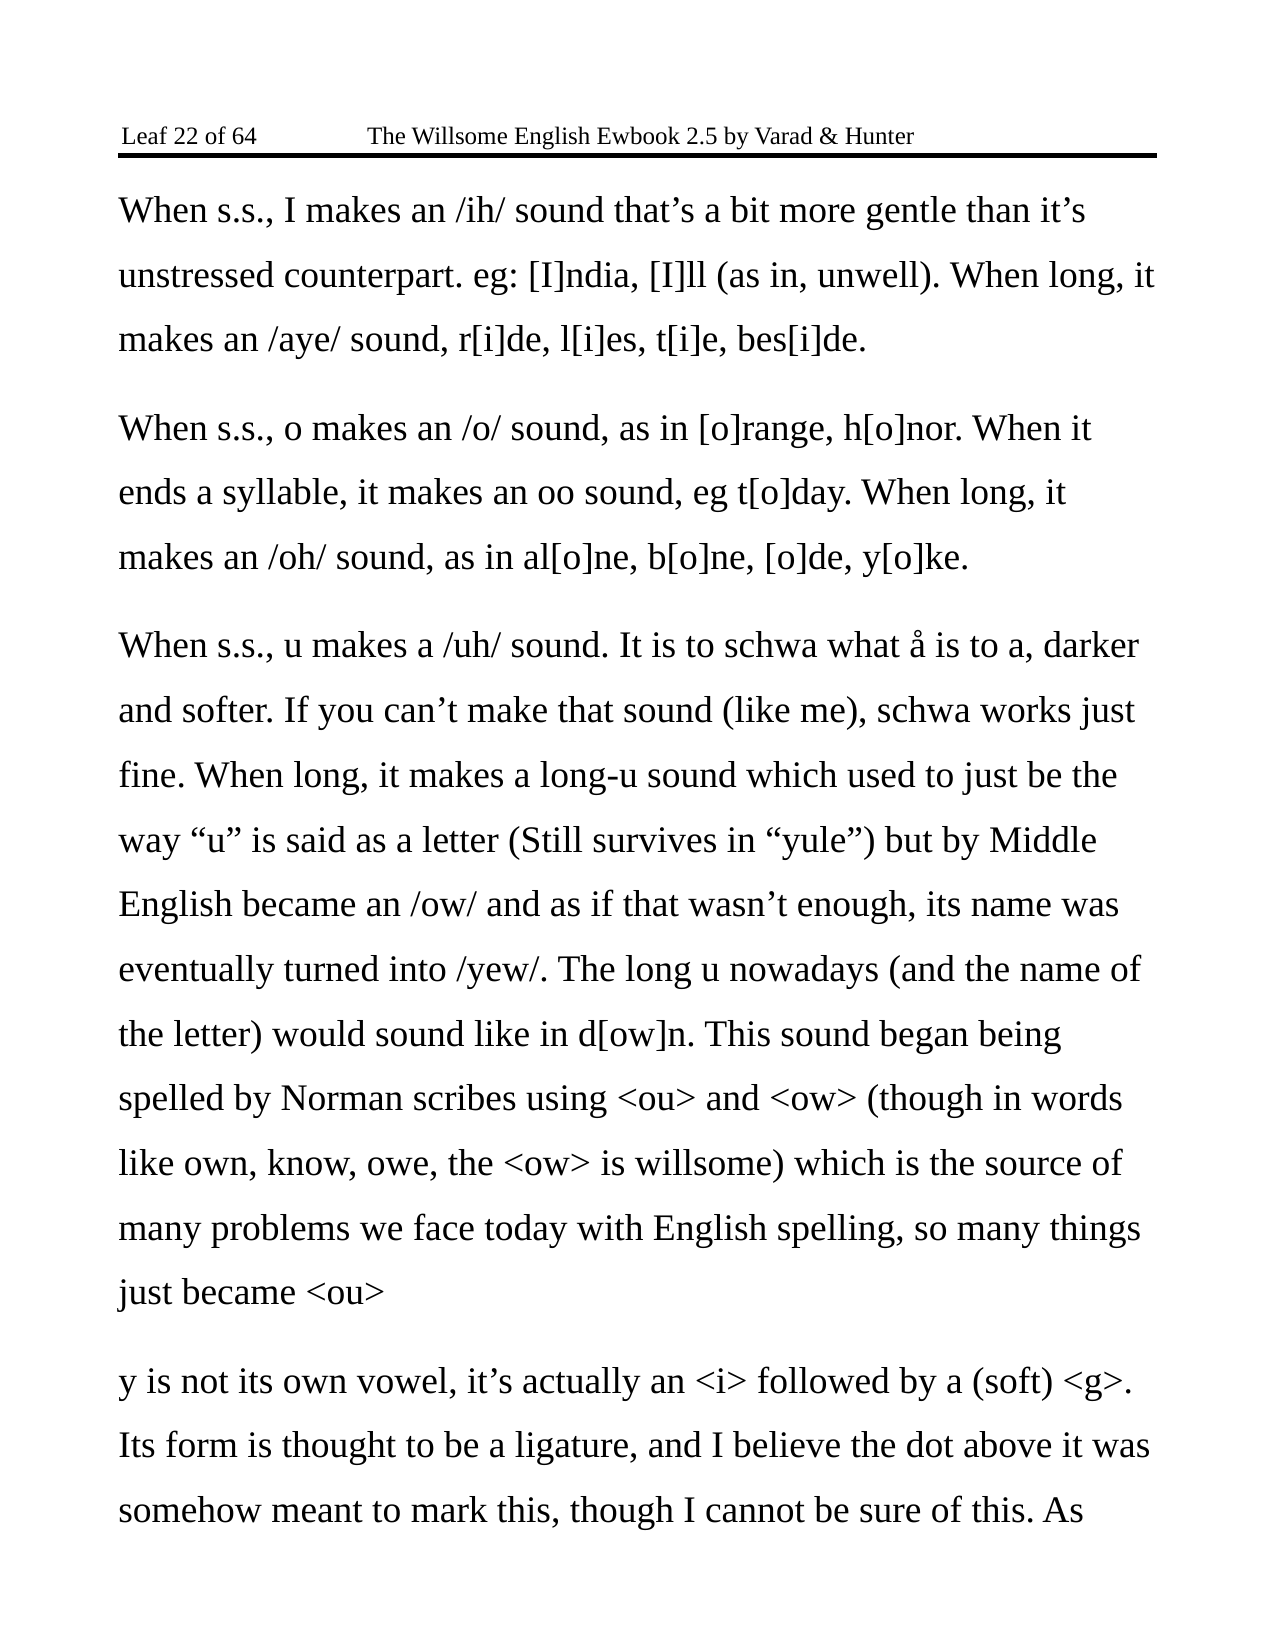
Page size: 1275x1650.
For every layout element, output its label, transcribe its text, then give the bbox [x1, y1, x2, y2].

text y is not its own vowel, it’s actually an <i> followed by a (soft) <g>. Its form is thought to be a ligature, and I believe the dot above it was somehow meant to mark this, though I cannot be sure of this. As [118, 1358, 1157, 1531]
text When s.s., I makes an /ih/ sound that’s a bit more gentle than it’s unstressed counterpart. eg: [I]ndia, [I]ll (as in, unwell). When long, it makes an /aye/ sound, r[i]de, l[i]es, t[i]e, bes[i]de. [118, 187, 1157, 360]
text When s.s., u makes a /uh/ sound. It is to schwa what å is to a, darker and softer. If you can’t make that sound (like me), schwa works just fine. When long, it makes a long-u sound which used to just be the way “u” is said as a letter (Still survives in “yule”) but by Middle English became an /ow/ and as if that wasn’t enough, its name was eventually turned into /yew/. The long u nowadays (and the name of the letter) would sound like in d[ow]n. This sound began being spelled by Norman scribes using <ou> and <ow> (though in words like own, know, owe, the <ow> is willsome) which is the source of many problems we face today with English spelling, so many things just became <ou> [118, 623, 1157, 1313]
text When s.s., o makes an /o/ sound, as in [o]range, h[o]nor. When it ends a syllable, it makes an oo sound, eg t[o]day. When long, it makes an /oh/ sound, as in al[o]ne, b[o]ne, [o]de, y[o]ke. [118, 405, 1157, 578]
